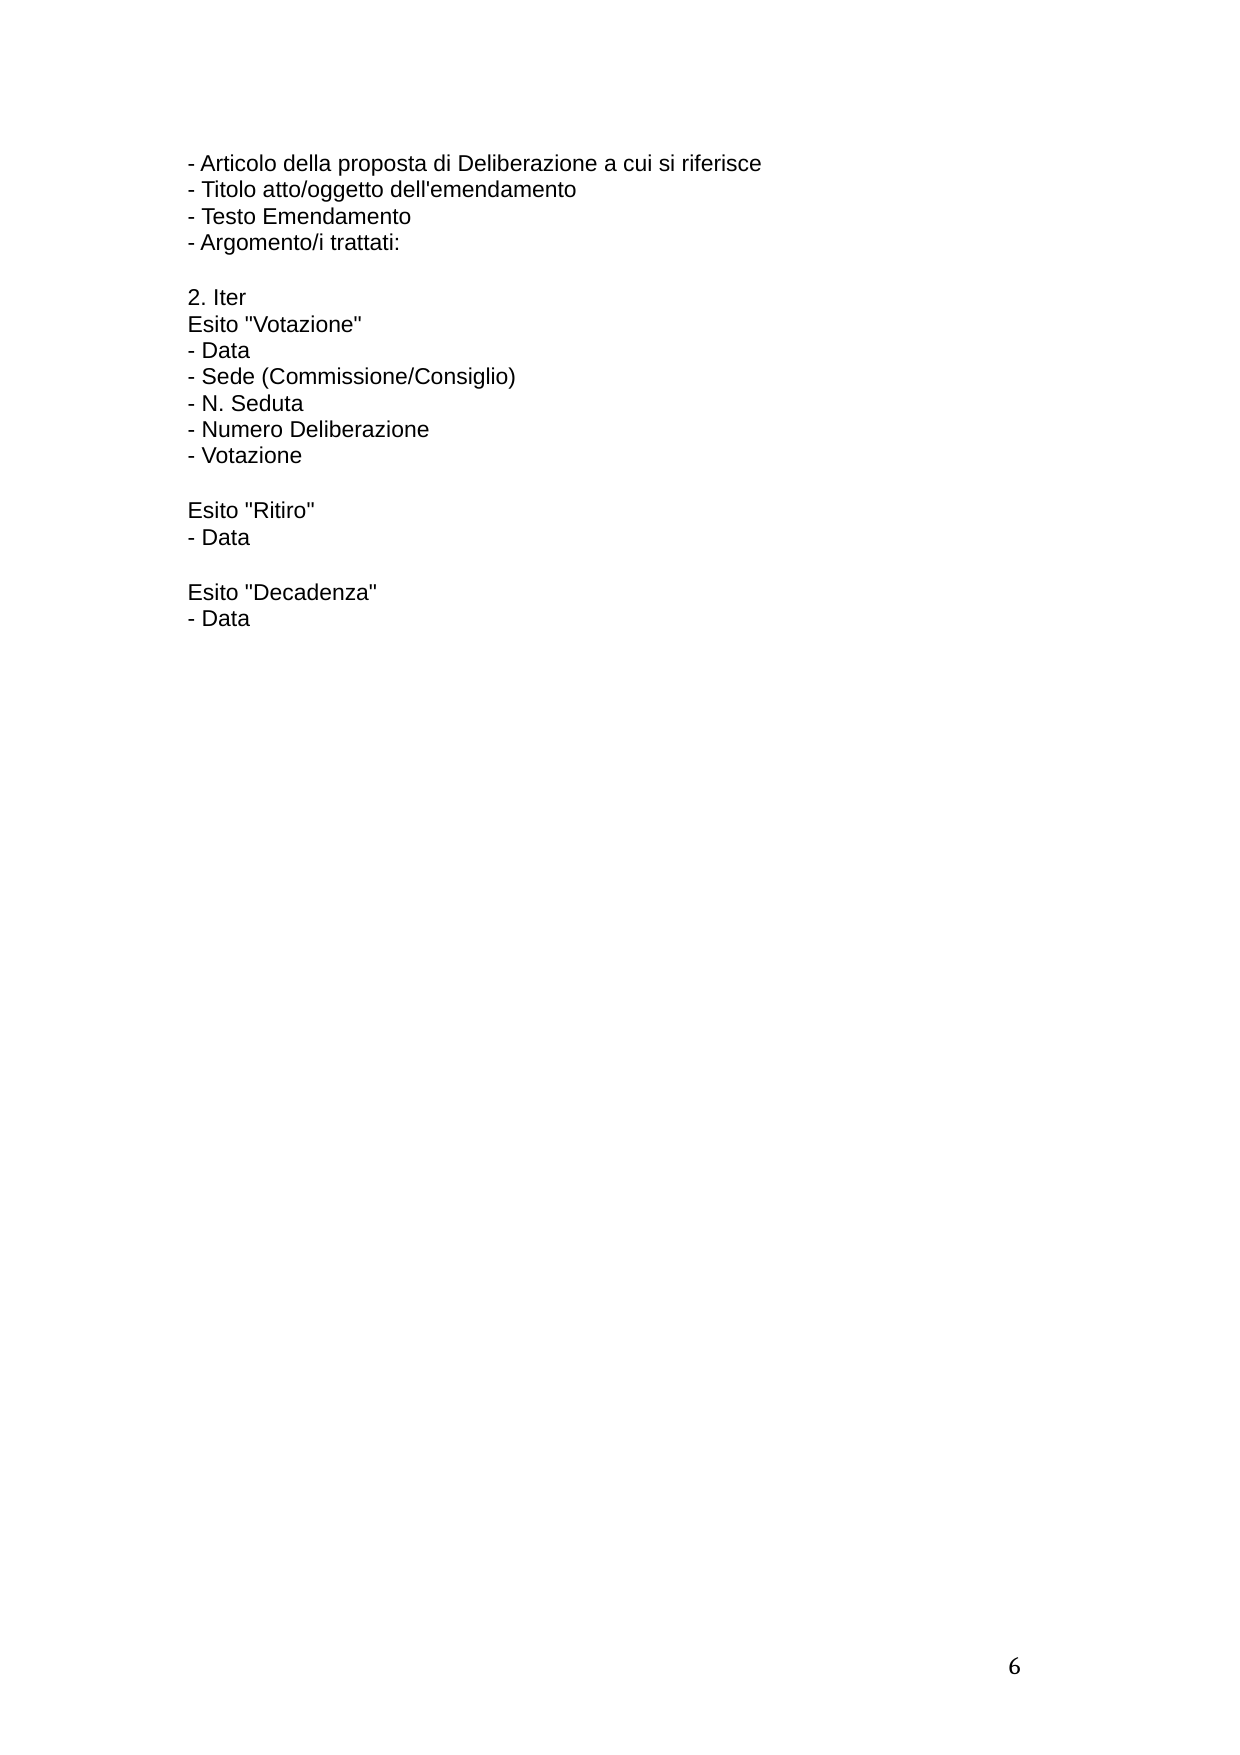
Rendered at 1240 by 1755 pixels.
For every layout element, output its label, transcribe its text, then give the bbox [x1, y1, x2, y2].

text - Argomento/i trattati: [187, 229, 1052, 255]
text 2. Iter [187, 284, 1052, 311]
text - Titolo atto/oggetto dell'emendamento [187, 176, 1052, 203]
text - Testo Emendamento [187, 203, 1052, 229]
text - Data [187, 524, 1052, 550]
text Esito "Votazione" [187, 311, 1052, 337]
text - Data [187, 337, 1052, 363]
text - Sede (Commissione/Consiglio) [187, 363, 1052, 389]
text - Votazione [187, 442, 1052, 469]
text - Articolo della proposta di Deliberazione a cui si riferisce [187, 150, 1052, 176]
text - Data [187, 605, 1052, 632]
text - N. Seduta [187, 389, 1052, 416]
text Esito "Decadenza" [187, 579, 1052, 605]
text Esito "Ritiro" [187, 497, 1052, 524]
text - Numero Deliberazione [187, 416, 1052, 442]
